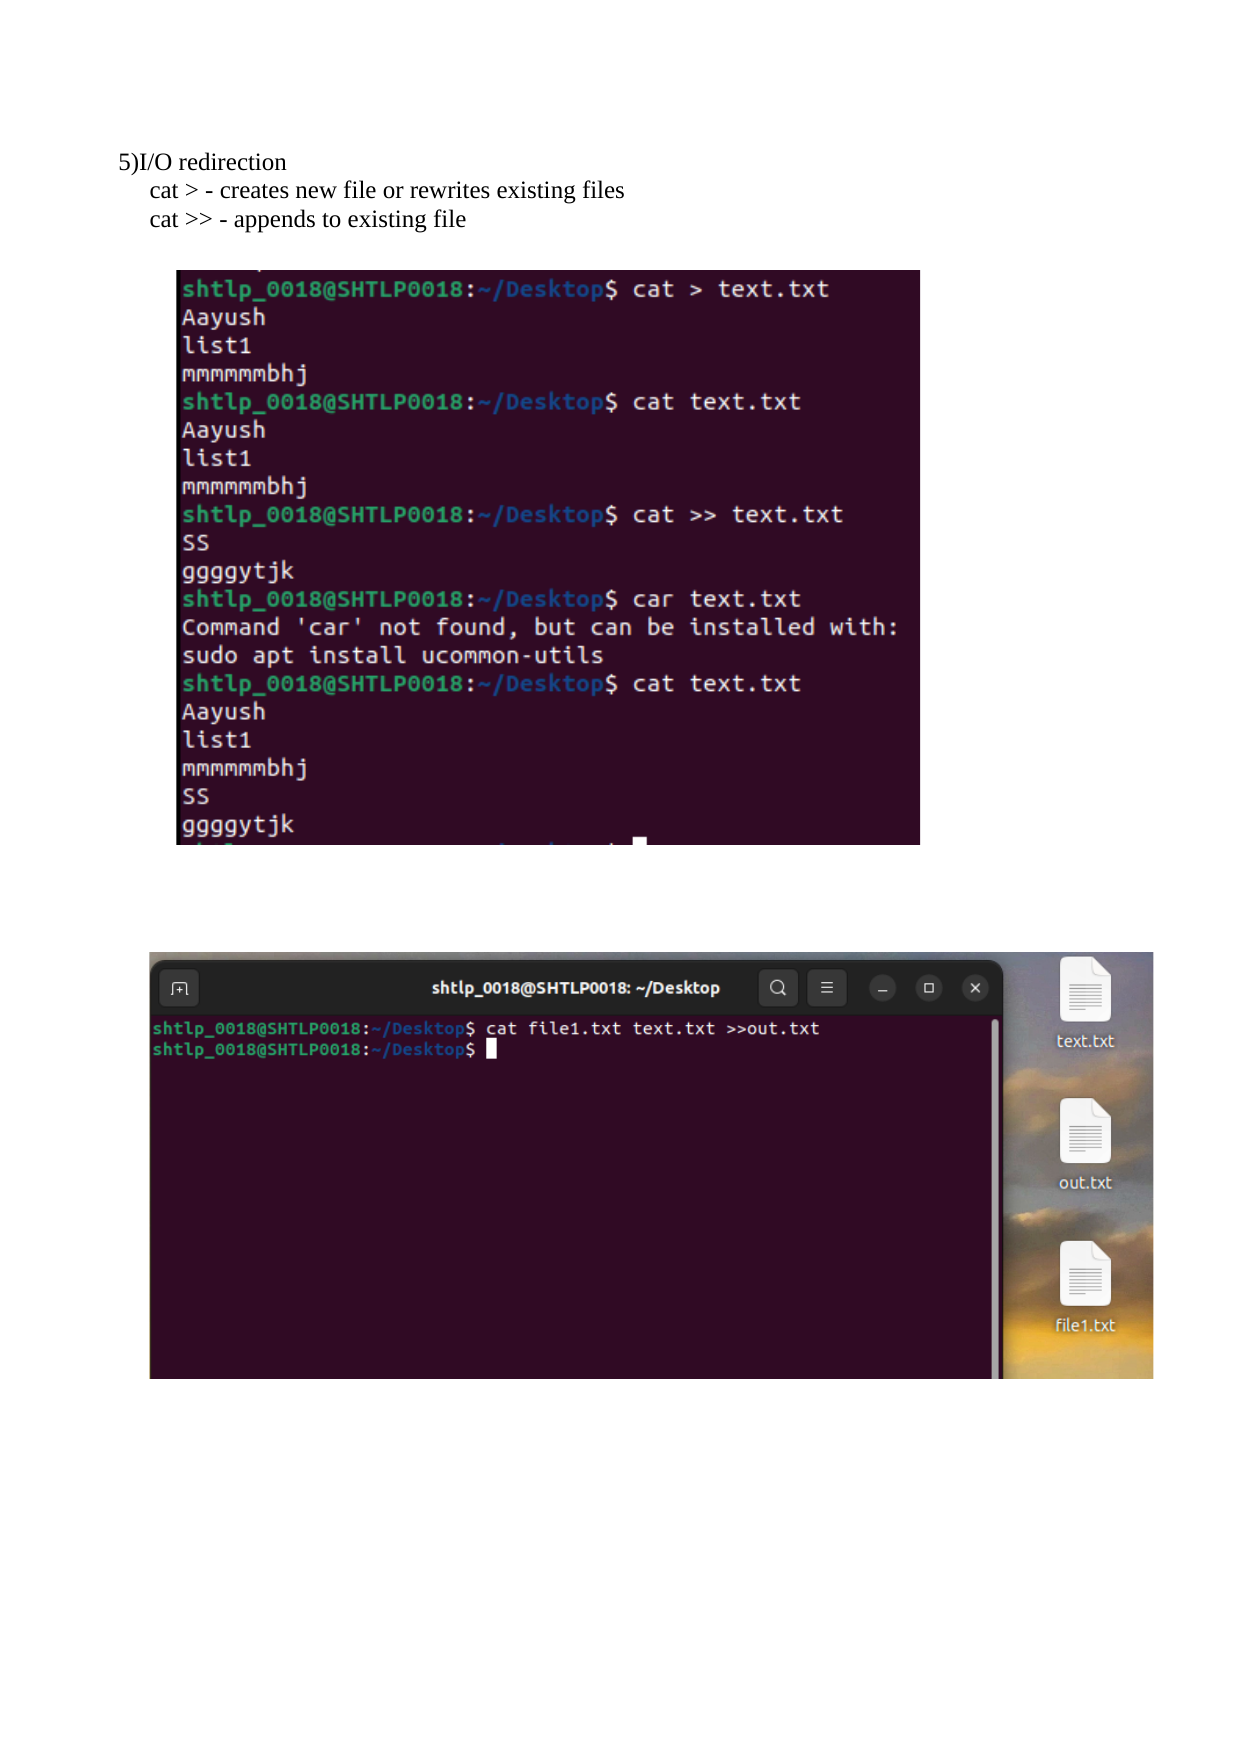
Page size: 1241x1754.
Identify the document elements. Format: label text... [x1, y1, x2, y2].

picture [149, 952, 1154, 1379]
text 5)I/O redirection [118, 147, 1122, 176]
text cat >> - appends to existing file [118, 204, 1122, 233]
text cat > - creates new file or rewrites existing files [118, 176, 1122, 204]
picture [176, 270, 920, 845]
